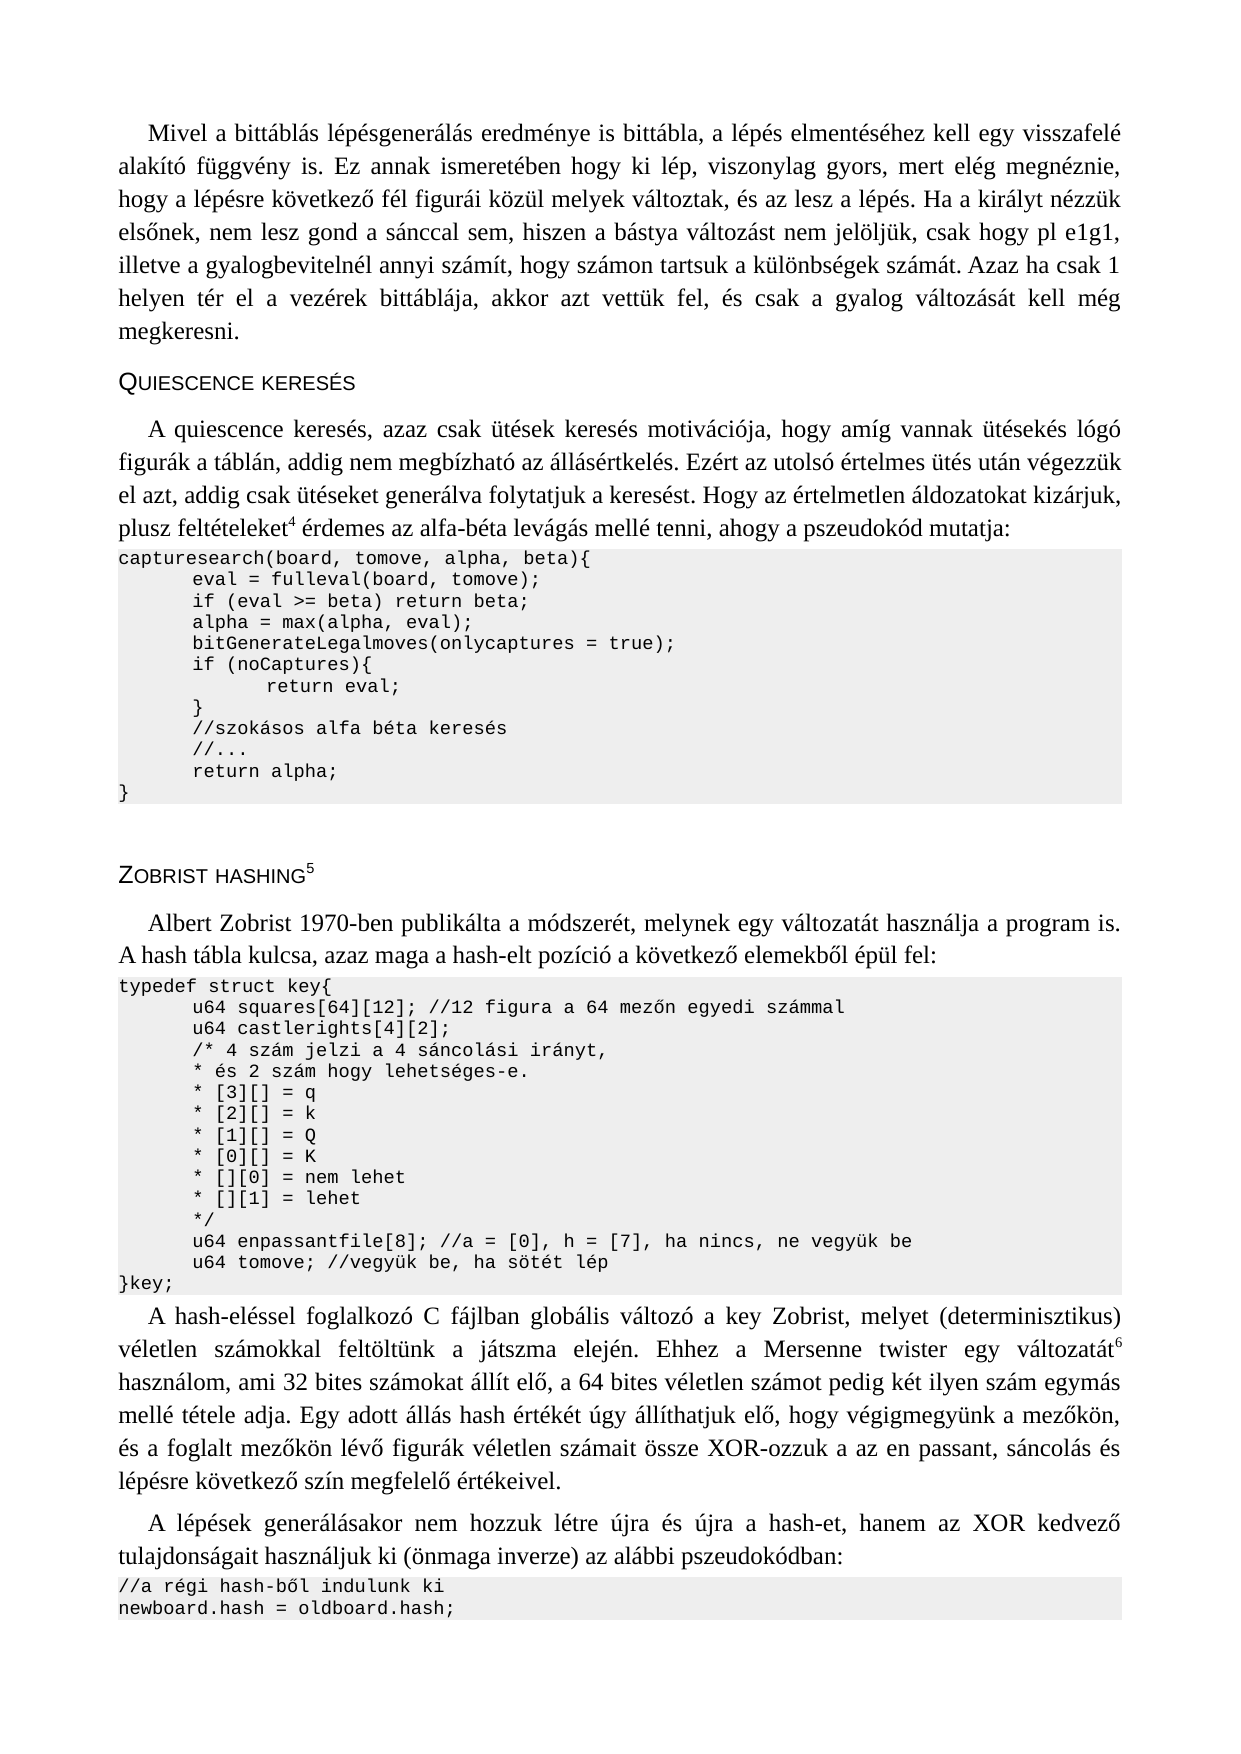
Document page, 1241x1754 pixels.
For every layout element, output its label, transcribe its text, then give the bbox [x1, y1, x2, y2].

text } [118, 783, 1122, 804]
text * [0][] = K [118, 1147, 1122, 1168]
text //a régi hash-ből indulunk ki [118, 1577, 1122, 1598]
text * és 2 szám hogy lehetséges-e. [118, 1062, 1122, 1083]
text * [1][] = Q [118, 1125, 1122, 1147]
text u64 castlerights[4][2]; [118, 1019, 1122, 1040]
text u64 tomove; //vegyük be, ha sötét lép [118, 1253, 1122, 1274]
text return eval; [118, 676, 1122, 698]
text //szokásos alfa béta keresés [118, 719, 1122, 740]
subtitle Zobrist hashing [118, 860, 1122, 889]
text u64 squares[64][12]; //12 figura a 64 mezőn egyedi számmal [118, 998, 1122, 1019]
text u64 enpassantfile[8]; //a = [0], h = [7], ha nincs, ne vegyük be [118, 1232, 1122, 1253]
text alpha = max(alpha, eval); [118, 613, 1122, 634]
text /* 4 szám jelzi a 4 sáncolási irányt, [118, 1040, 1122, 1062]
text * [][0] = nem lehet [118, 1168, 1122, 1189]
text Albert Zobrist 1970-ben publikálta a módszerét, melynek egy változatát használja a program is. A hash tábla kulcsa, azaz maga a hash-elt pozíció a következő elemekből épül fel: [118, 908, 1122, 969]
text }key; [118, 1274, 1122, 1295]
text bitGenerateLegalmoves(onlycaptures = true); [118, 634, 1122, 655]
text */ [118, 1210, 1122, 1232]
text * [3][] = q [118, 1083, 1122, 1104]
text if (eval >= beta) return beta; [118, 591, 1122, 613]
text if (noCaptures){ [118, 655, 1122, 676]
text Mivel a bittáblás lépésgenerálás eredménye is bittábla, a lépés elmentéséhez kell egy visszafelé alakító függvény is. Ez annak ismeretében hogy ki lép, viszonylag gyors, mert elég megnéznie, hogy a lépésre következő fél figurái közül melyek változtak, és az lesz a lépés. Ha a királyt nézzük elsőnek, nem lesz gond a sánccal sem, hiszen a bástya változást nem jelöljük, csak hogy pl e1g1, illetve a gyalogbevitelnél annyi számít, hogy számon tartsuk a különbségek számát. Azaz ha csak 1 helyen tér el a vezérek bittáblája, akkor azt vettük fel, és csak a gyalog változását kell még megkeresni. [118, 118, 1122, 345]
subtitle Quiescence keresés [118, 367, 1122, 396]
text eval = fulleval(board, tomove); [118, 570, 1122, 591]
text typedef struct key{ [118, 977, 1122, 998]
text } [118, 698, 1122, 719]
text A lépések generálásakor nem hozzuk létre újra és újra a hash-et, hanem az XOR kedvező tulajdonságait használjuk ki (önmaga inverze) az alábbi pszeudokódban: [118, 1508, 1122, 1570]
text * [][1] = lehet [118, 1189, 1122, 1210]
text A hash-eléssel foglalkozó C fájlban globális változó a key Zobrist, melyet (determinisztikus) véletlen számokkal feltöltünk a játszma elején. Ehhez a Mersenne twister egy változatát használom, ami 32 bites számokat állít elő, a 64 bites véletlen számot pedig két ilyen szám egymás mellé tétele adja. Egy adott állás hash értékét úgy állíthatjuk elő, hogy végigmegyünk a mezőkön, és a foglalt mezőkön lévő figurák véletlen számait össze XOR-ozzuk a az en passant, sáncolás és lépésre következő szín megfelelő értékeivel. [118, 1301, 1122, 1495]
text return alpha; [118, 761, 1122, 783]
text * [2][] = k [118, 1104, 1122, 1125]
text A quiescence keresés, azaz csak ütések keresés motivációja, hogy amíg vannak ütésekés lógó figurák a táblán, addig nem megbízható az állásértkelés. Ezért az utolsó értelmes ütés után végezzük el azt, addig csak ütéseket generálva folytatjuk a keresést. Hogy az értelmetlen áldozatokat kizárjuk, plusz feltételeket érdemes az alfa-béta levágás mellé tenni, ahogy a pszeudokód mutatja: [118, 414, 1122, 542]
text capturesearch(board, tomove, alpha, beta){ [118, 549, 1122, 570]
text newboard.hash = oldboard.hash; [118, 1598, 1122, 1620]
text //... [118, 740, 1122, 761]
